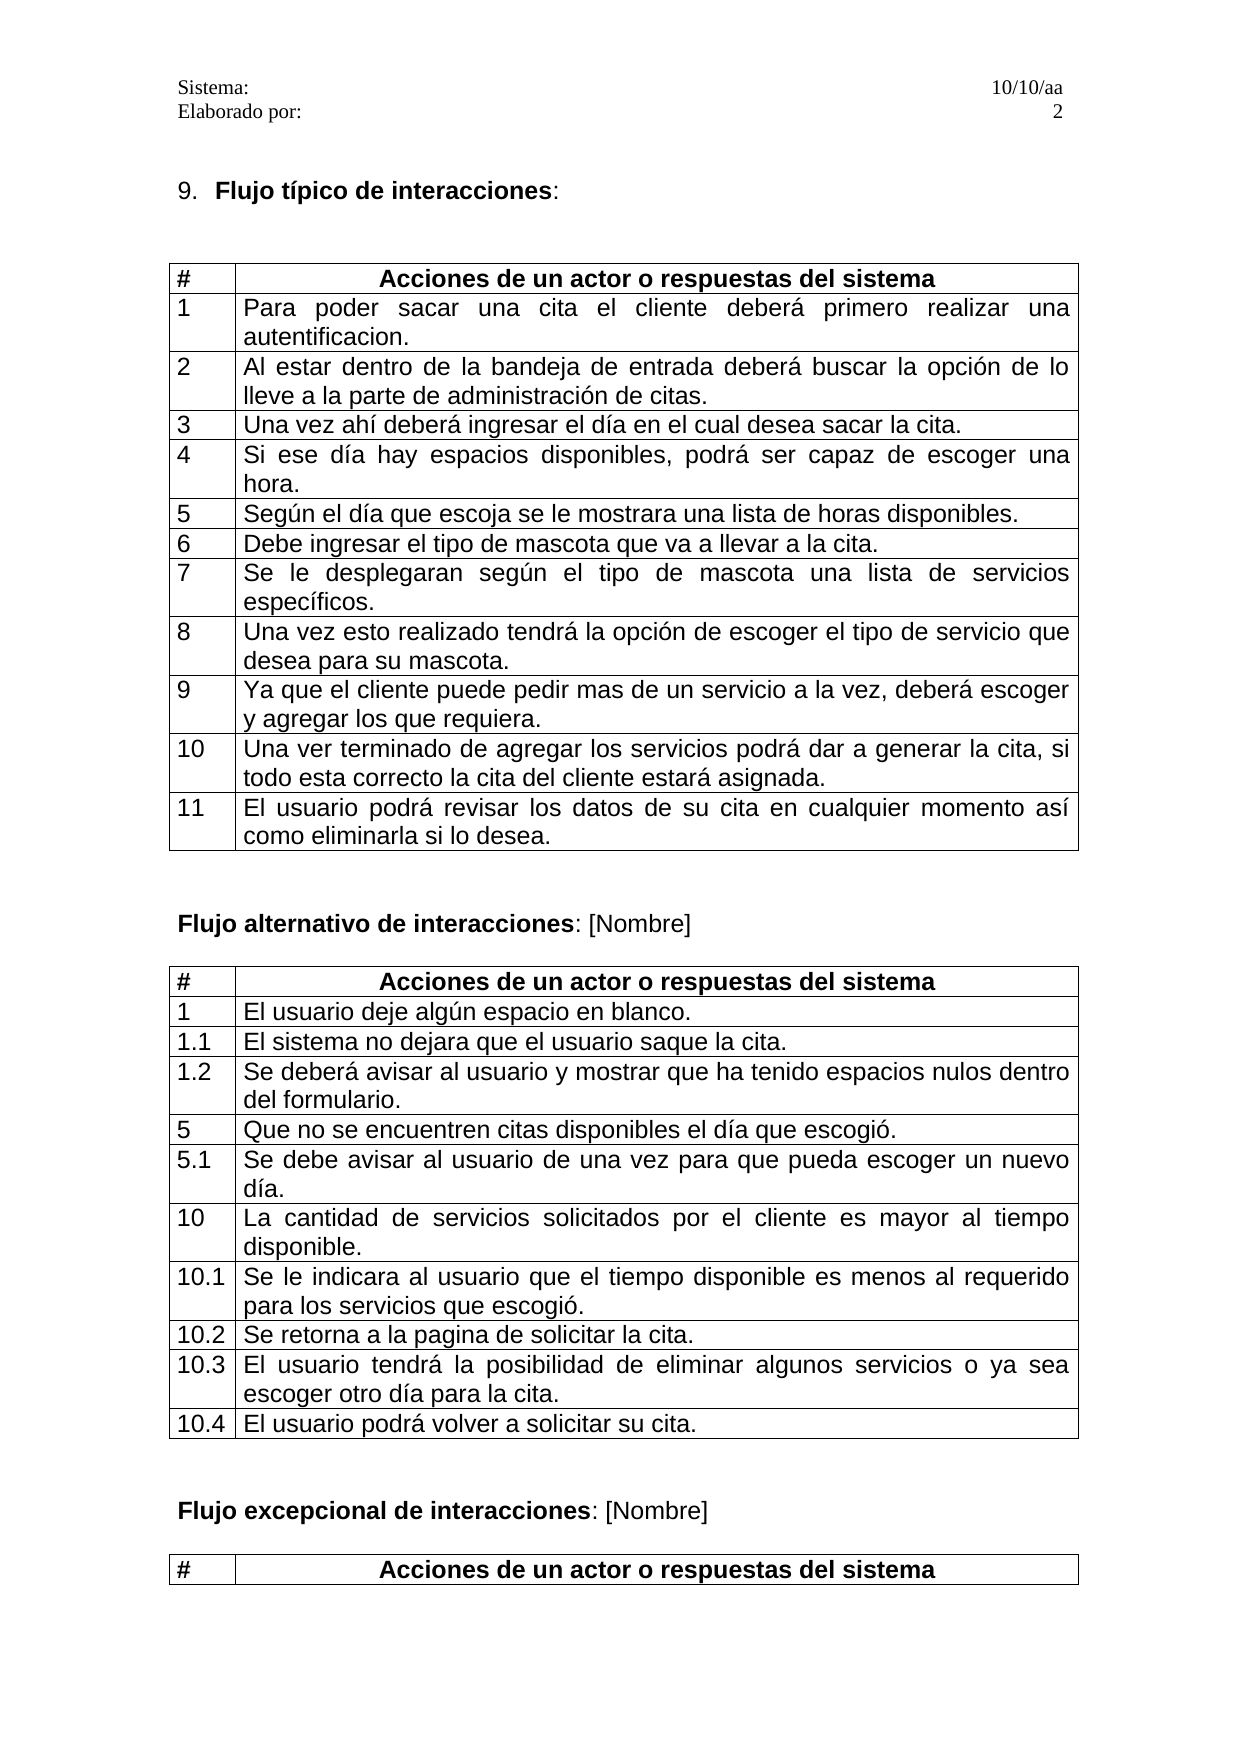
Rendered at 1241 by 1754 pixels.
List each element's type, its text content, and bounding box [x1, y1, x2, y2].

table_cell 5 [170, 499, 235, 528]
table_cell 1 [170, 997, 235, 1026]
table_cell Se deberá avisar al usuario y mostrar que ha tenido espacios nulos dentro del formulario. [236, 1057, 1078, 1114]
table_cell Se le desplegaran según el tipo de mascota una lista de servicios específicos. [236, 559, 1078, 616]
table_cell El usuario podrá revisar los datos de su cita en cualquier momento así como eliminarla si lo desea. [236, 793, 1078, 850]
table_cell El usuario podrá volver a solicitar su cita. [236, 1409, 1078, 1438]
table_cell 7 [170, 559, 235, 616]
table_cell El usuario deje algún espacio en blanco. [236, 997, 1078, 1026]
table_cell Que no se encuentren citas disponibles el día que escogió. [236, 1115, 1078, 1144]
table_cell 9 [170, 676, 235, 733]
table_cell Si ese día hay espacios disponibles, podrá ser capaz de escoger una hora. [236, 440, 1078, 498]
table_header # [170, 264, 235, 292]
text Flujo excepcional de interacciones: [Nombre] [177, 1496, 1063, 1525]
table_cell 6 [170, 529, 235, 557]
table_cell 10 [170, 1204, 235, 1261]
table_cell 5.1 [170, 1145, 235, 1202]
table_header Acciones de un actor o respuestas del sistema [236, 264, 1078, 292]
table_cell 10.3 [170, 1350, 235, 1408]
list Flujo típico de interacciones: [177, 176, 1063, 205]
table_cell Se retorna a la pagina de solicitar la cita. [236, 1321, 1078, 1349]
table_cell Ya que el cliente puede pedir mas de un servicio a la vez, deberá escoger y agregar los que requiera. [236, 676, 1078, 733]
table_cell 10.2 [170, 1321, 235, 1349]
table_cell 8 [170, 617, 235, 674]
table_cell 2 [170, 352, 235, 409]
table_cell 11 [170, 793, 235, 850]
table_cell 10.1 [170, 1262, 235, 1319]
table_cell Para poder sacar una cita el cliente deberá primero realizar una autentificacion. [236, 294, 1078, 351]
table_cell El usuario tendrá la posibilidad de eliminar algunos servicios o ya sea escoger otro día para la cita. [236, 1350, 1078, 1408]
table_cell 1.1 [170, 1027, 235, 1056]
table_cell Una ver terminado de agregar los servicios podrá dar a generar la cita, si todo esta correcto la cita del cliente estará asignada. [236, 734, 1078, 792]
table_cell 1.2 [170, 1057, 235, 1114]
table_header Acciones de un actor o respuestas del sistema [236, 1555, 1078, 1583]
table_header # [170, 1555, 235, 1583]
table_cell Al estar dentro de la bandeja de entrada deberá buscar la opción de lo lleve a la parte de administración de citas. [236, 352, 1078, 409]
table_cell El sistema no dejara que el usuario saque la cita. [236, 1027, 1078, 1056]
table_cell Según el día que escoja se le mostrara una lista de horas disponibles. [236, 499, 1078, 528]
table_cell 4 [170, 440, 235, 498]
table_cell Una vez esto realizado tendrá la opción de escoger el tipo de servicio que desea para su mascota. [236, 617, 1078, 674]
table_cell Se debe avisar al usuario de una vez para que pueda escoger un nuevo día. [236, 1145, 1078, 1202]
table_cell 10 [170, 734, 235, 792]
table_cell Se le indicara al usuario que el tiempo disponible es menos al requerido para los servicios que escogió. [236, 1262, 1078, 1319]
table_cell 5 [170, 1115, 235, 1144]
table_cell 3 [170, 411, 235, 439]
table_cell Una vez ahí deberá ingresar el día en el cual desea sacar la cita. [236, 411, 1078, 439]
table_cell 10.4 [170, 1409, 235, 1438]
table_header # [170, 967, 235, 996]
table_header Acciones de un actor o respuestas del sistema [236, 967, 1078, 996]
table_cell Debe ingresar el tipo de mascota que va a llevar a la cita. [236, 529, 1078, 557]
table_cell 1 [170, 294, 235, 351]
table_cell La cantidad de servicios solicitados por el cliente es mayor al tiempo disponible. [236, 1204, 1078, 1261]
text Flujo alternativo de interacciones: [Nombre] [177, 909, 1063, 937]
